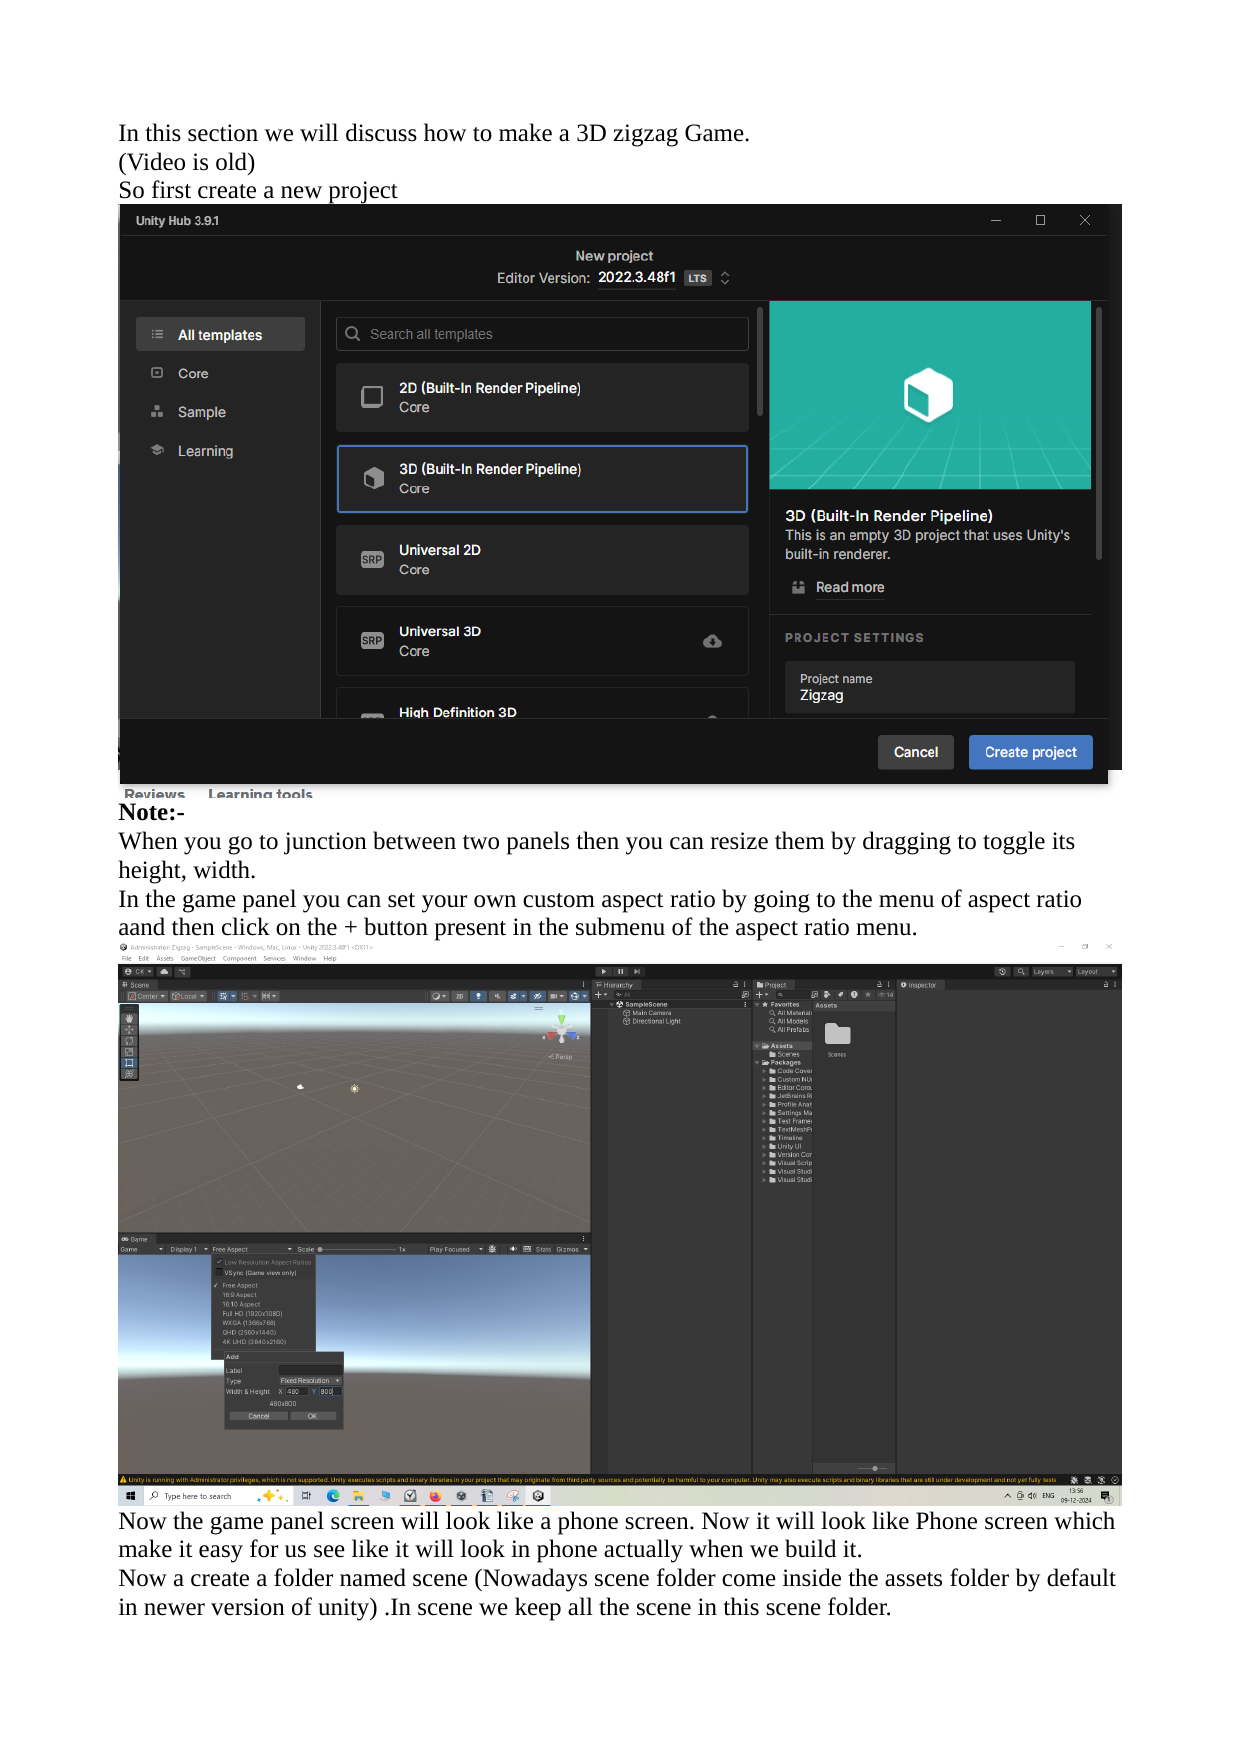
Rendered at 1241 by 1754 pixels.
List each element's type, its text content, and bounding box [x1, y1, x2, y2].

text In this section we will discuss how to make a 3D zigzag Game. [118, 118, 1122, 147]
text Note:- [118, 798, 1122, 826]
text Now a create a folder named scene (Nowadays scene folder come inside the assets folder by default in newer version of unity) .In scene we keep all the scene in this scene folder. [118, 1563, 1122, 1621]
picture [118, 204, 1122, 798]
text (Video is old) [118, 147, 1122, 176]
picture [118, 941, 1122, 1506]
text When you go to junction between two panels then you can resize them by dragging to toggle its height, width. [118, 826, 1122, 884]
text So first create a new project [118, 176, 1122, 204]
text Now the game panel screen will look like a phone screen. Now it will look like Phone screen which make it easy for us see like it will look in phone actually when we build it. [118, 1506, 1122, 1563]
text In the game panel you can set your own custom aspect ratio by going to the menu of aspect ratio aand then click on the + button present in the submenu of the aspect ratio menu. [118, 884, 1122, 941]
